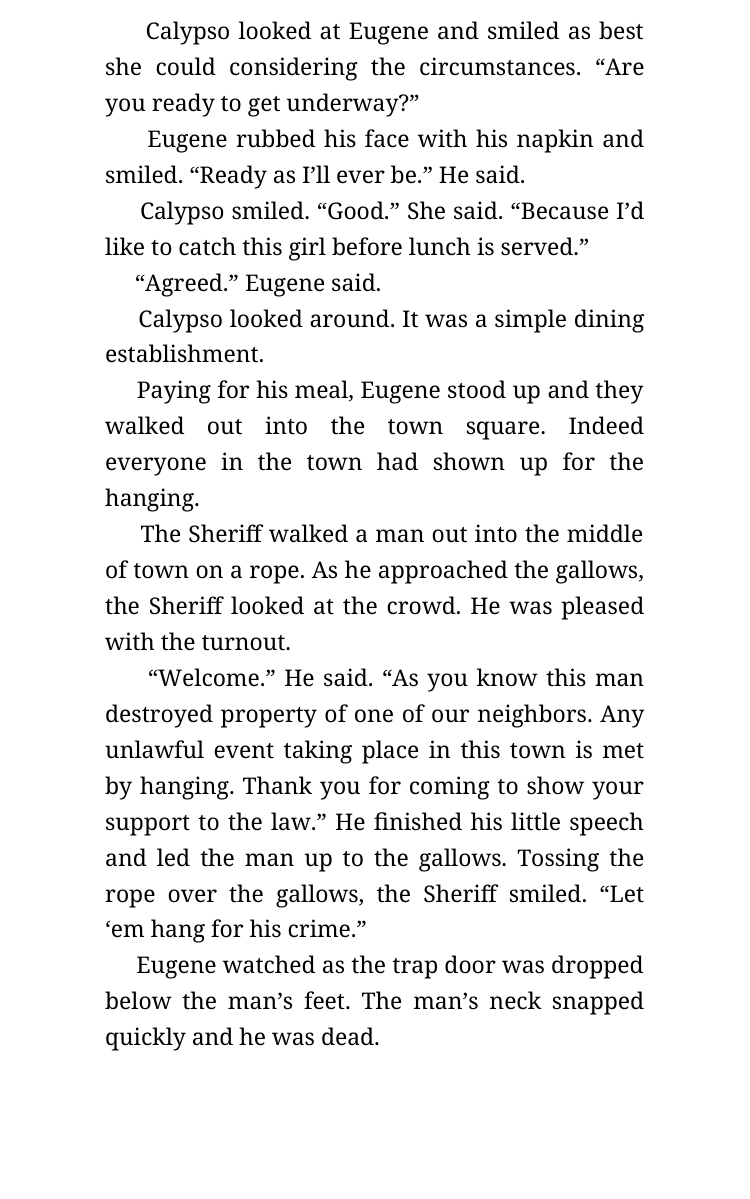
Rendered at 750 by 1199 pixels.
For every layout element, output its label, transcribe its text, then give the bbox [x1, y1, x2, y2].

text “Welcome.” He said. “As you know this man destroyed property of one of our neighbors. Any unlawful event taking place in this town is met by hanging. Thank you for coming to show your support to the law.” He finished his little speech and led the man up to the gallows. Tossing the rope over the gallows, the Sheriff smiled. “Let ‘em hang for his crime.” [105, 662, 645, 945]
text “Agreed.” Eugene said. [105, 267, 645, 298]
text Calypso smiled. “Good.” She said. “Because I’d like to catch this girl before lunch is served.” [105, 195, 645, 262]
text Eugene rubbed his face with his napkin and smiled. “Ready as I’ll ever be.” He said. [105, 123, 645, 190]
text Eugene watched as the trap door was dropped below the man’s feet. The man’s neck snapped quickly and he was dead. [105, 949, 645, 1052]
text Calypso looked around. It was a simple dining establishment. [105, 302, 645, 370]
text Calypso looked at Eugene and smiled as best she could considering the circumstances. “Are you ready to get underway?” [105, 15, 645, 118]
text Paying for his meal, Eugene stood up and they walked out into the town square. Indeed everyone in the town had shown up for the hanging. [105, 374, 645, 513]
text The Sheriff walked a man out into the middle of town on a rope. As he approached the gallows, the Sheriff looked at the crowd. He was pleased with the turnout. [105, 518, 645, 657]
